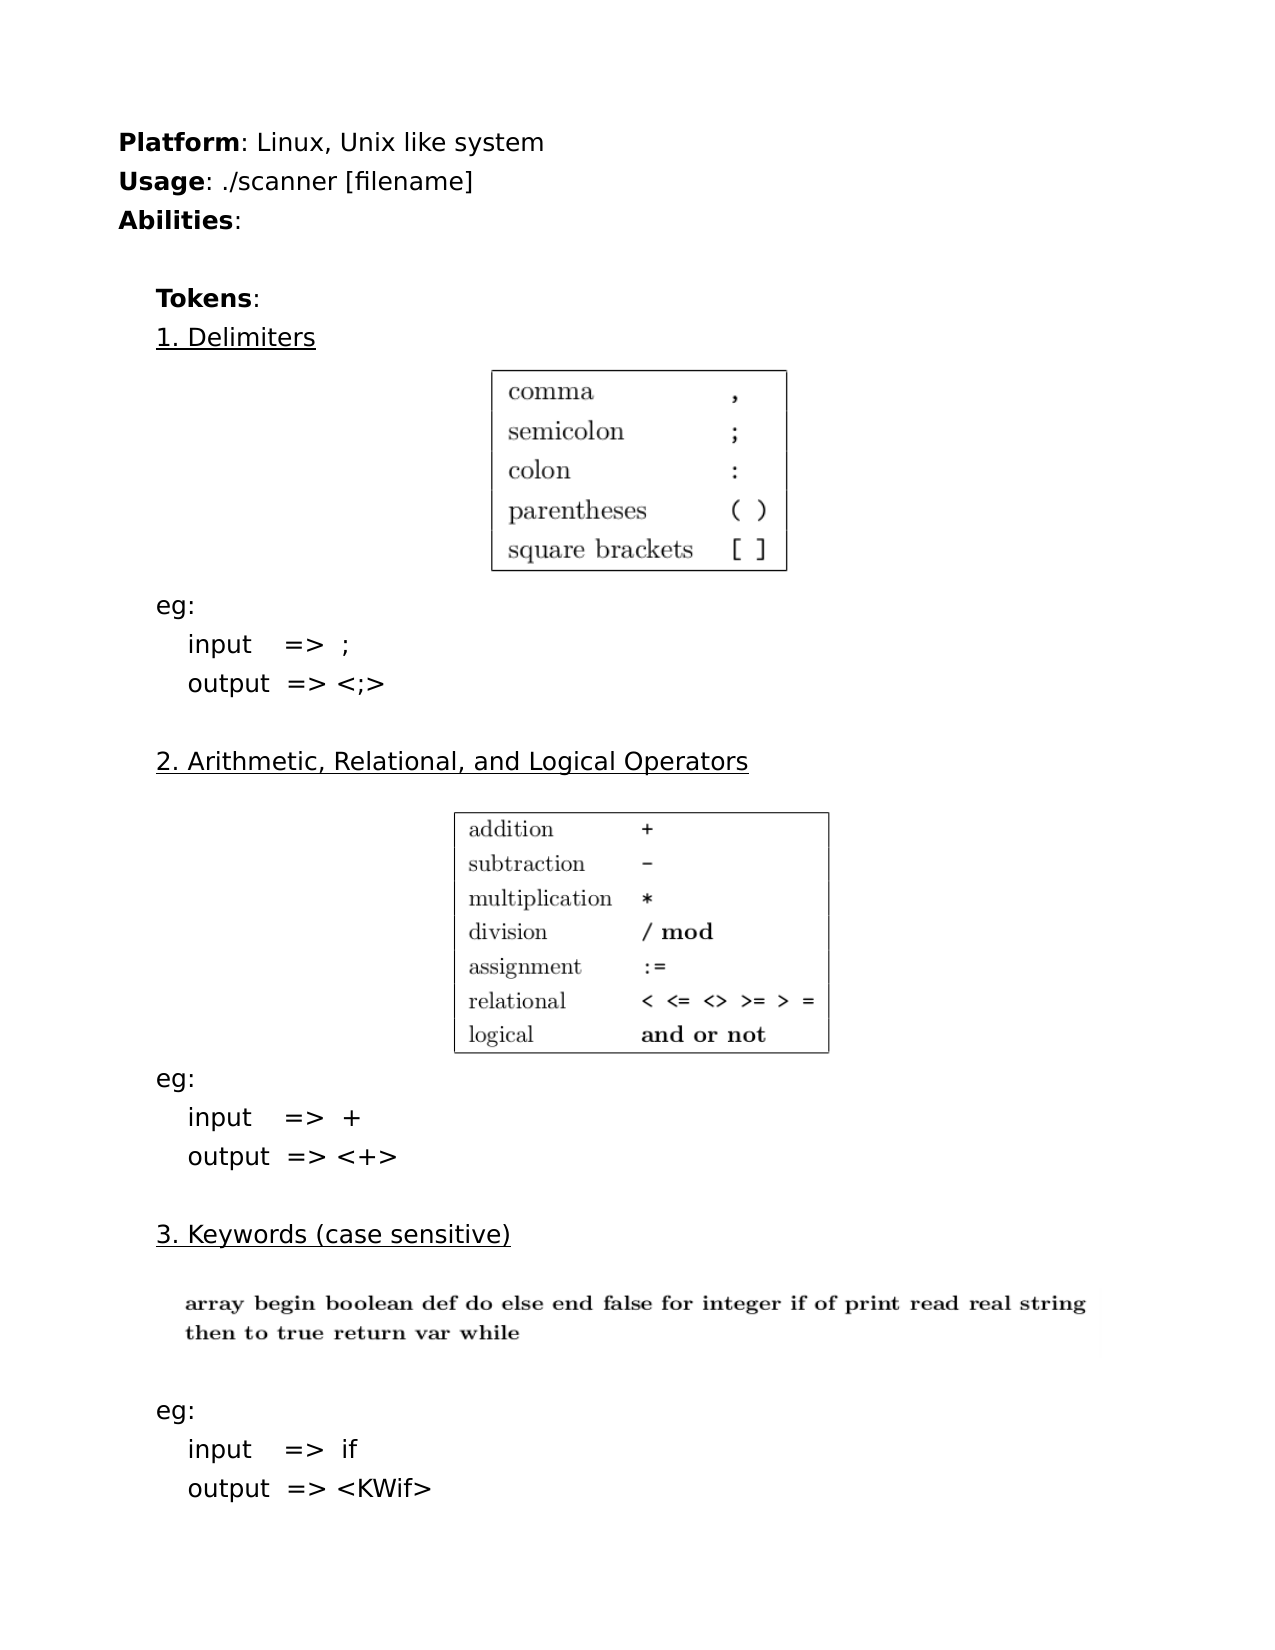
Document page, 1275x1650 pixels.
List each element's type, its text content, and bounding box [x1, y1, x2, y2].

picture [473, 353, 802, 592]
text eg: [156, 1393, 1157, 1426]
text output => <;> [156, 666, 1157, 699]
text Usage: ./scanner [filename] [118, 163, 1157, 196]
text Platform: Linux, Unix like system [118, 124, 1157, 157]
text eg: [156, 783, 1157, 1093]
text Tokens: [156, 280, 1157, 313]
text 2. Arithmetic, Relational, and Logical Operators [156, 744, 1157, 777]
text eg: [156, 358, 1157, 621]
picture [431, 787, 844, 1065]
text Abilities: [118, 202, 1157, 235]
text output => <+> [156, 1138, 1157, 1172]
text input => if [156, 1432, 1157, 1465]
text input => + [156, 1099, 1157, 1132]
text input => ; [156, 627, 1157, 659]
text 3. Keywords (case sensitive) [156, 1217, 1157, 1250]
text output => <KWif> [156, 1471, 1157, 1504]
picture [173, 1288, 1102, 1358]
text 1. Delimiters [156, 319, 1157, 352]
